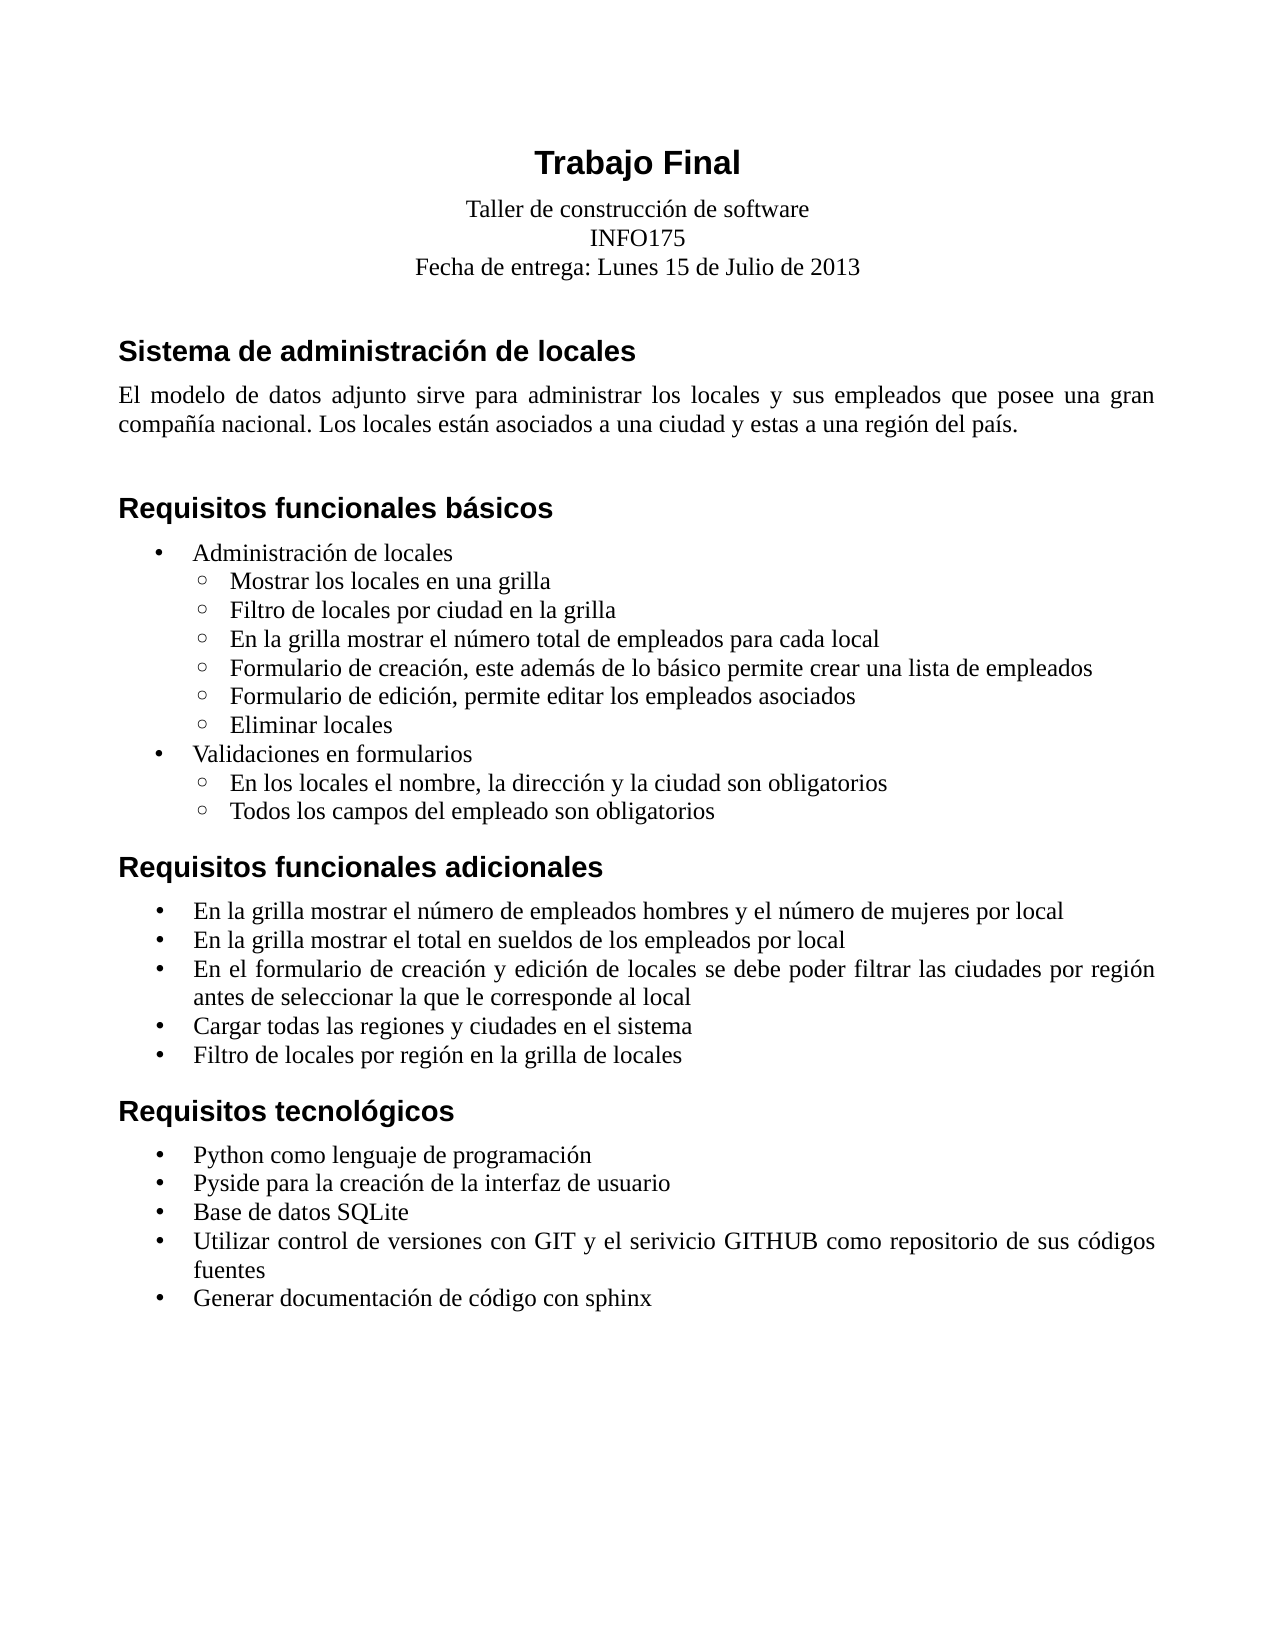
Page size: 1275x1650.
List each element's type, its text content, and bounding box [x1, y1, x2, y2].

list Administración de locales [154, 538, 1157, 566]
list En los locales el nombre, la dirección y la ciudad son obligatorios [192, 768, 1157, 796]
list Validaciones en formularios [154, 739, 1157, 768]
list Pyside para la creación de la interfaz de usuario [156, 1168, 1157, 1197]
list Base de datos SQLite [156, 1197, 1157, 1226]
list Cargar todas las regiones y ciudades en el sistema [156, 1011, 1157, 1040]
list Mostrar los locales en una grilla [192, 566, 1157, 595]
subtitle Requisitos funcionales adicionales [118, 850, 1157, 884]
list Utilizar control de versiones con GIT y el serivicio GITHUB como repositorio de sus códigos fuentes [156, 1226, 1157, 1283]
list Eliminar locales [192, 710, 1157, 739]
subtitle Requisitos tecnológicos [118, 1094, 1157, 1127]
list Filtro de locales por ciudad en la grilla [192, 595, 1157, 624]
list Generar documentación de código con sphinx [156, 1283, 1157, 1312]
list En la grilla mostrar el número total de empleados para cada local [192, 624, 1157, 653]
list Formulario de creación, este además de lo básico permite crear una lista de empleados [192, 653, 1157, 681]
list En la grilla mostrar el total en sueldos de los empleados por local [156, 925, 1157, 954]
text El modelo de datos adjunto sirve para administrar los locales y sus empleados que posee una gran compañía nacional. Los locales están asociados a una ciudad y estas a una región del país. [118, 380, 1157, 438]
subtitle Trabajo Final [118, 143, 1157, 182]
text INFO175 [118, 223, 1157, 252]
list En el formulario de creación y edición de locales se debe poder filtrar las ciudades por región antes de seleccionar la que le corresponde al local [156, 954, 1157, 1011]
subtitle Sistema de administración de locales [118, 334, 1157, 368]
list Filtro de locales por región en la grilla de locales [156, 1040, 1157, 1069]
list En la grilla mostrar el número de empleados hombres y el número de mujeres por local [156, 896, 1157, 925]
subtitle Requisitos funcionales básicos [118, 492, 1157, 525]
list Python como lenguaje de programación [156, 1140, 1157, 1168]
text Taller de construcción de software [118, 194, 1157, 223]
list Todos los campos del empleado son obligatorios [192, 796, 1157, 825]
text Fecha de entrega: Lunes 15 de Julio de 2013 [118, 252, 1157, 281]
list Formulario de edición, permite editar los empleados asociados [192, 681, 1157, 710]
